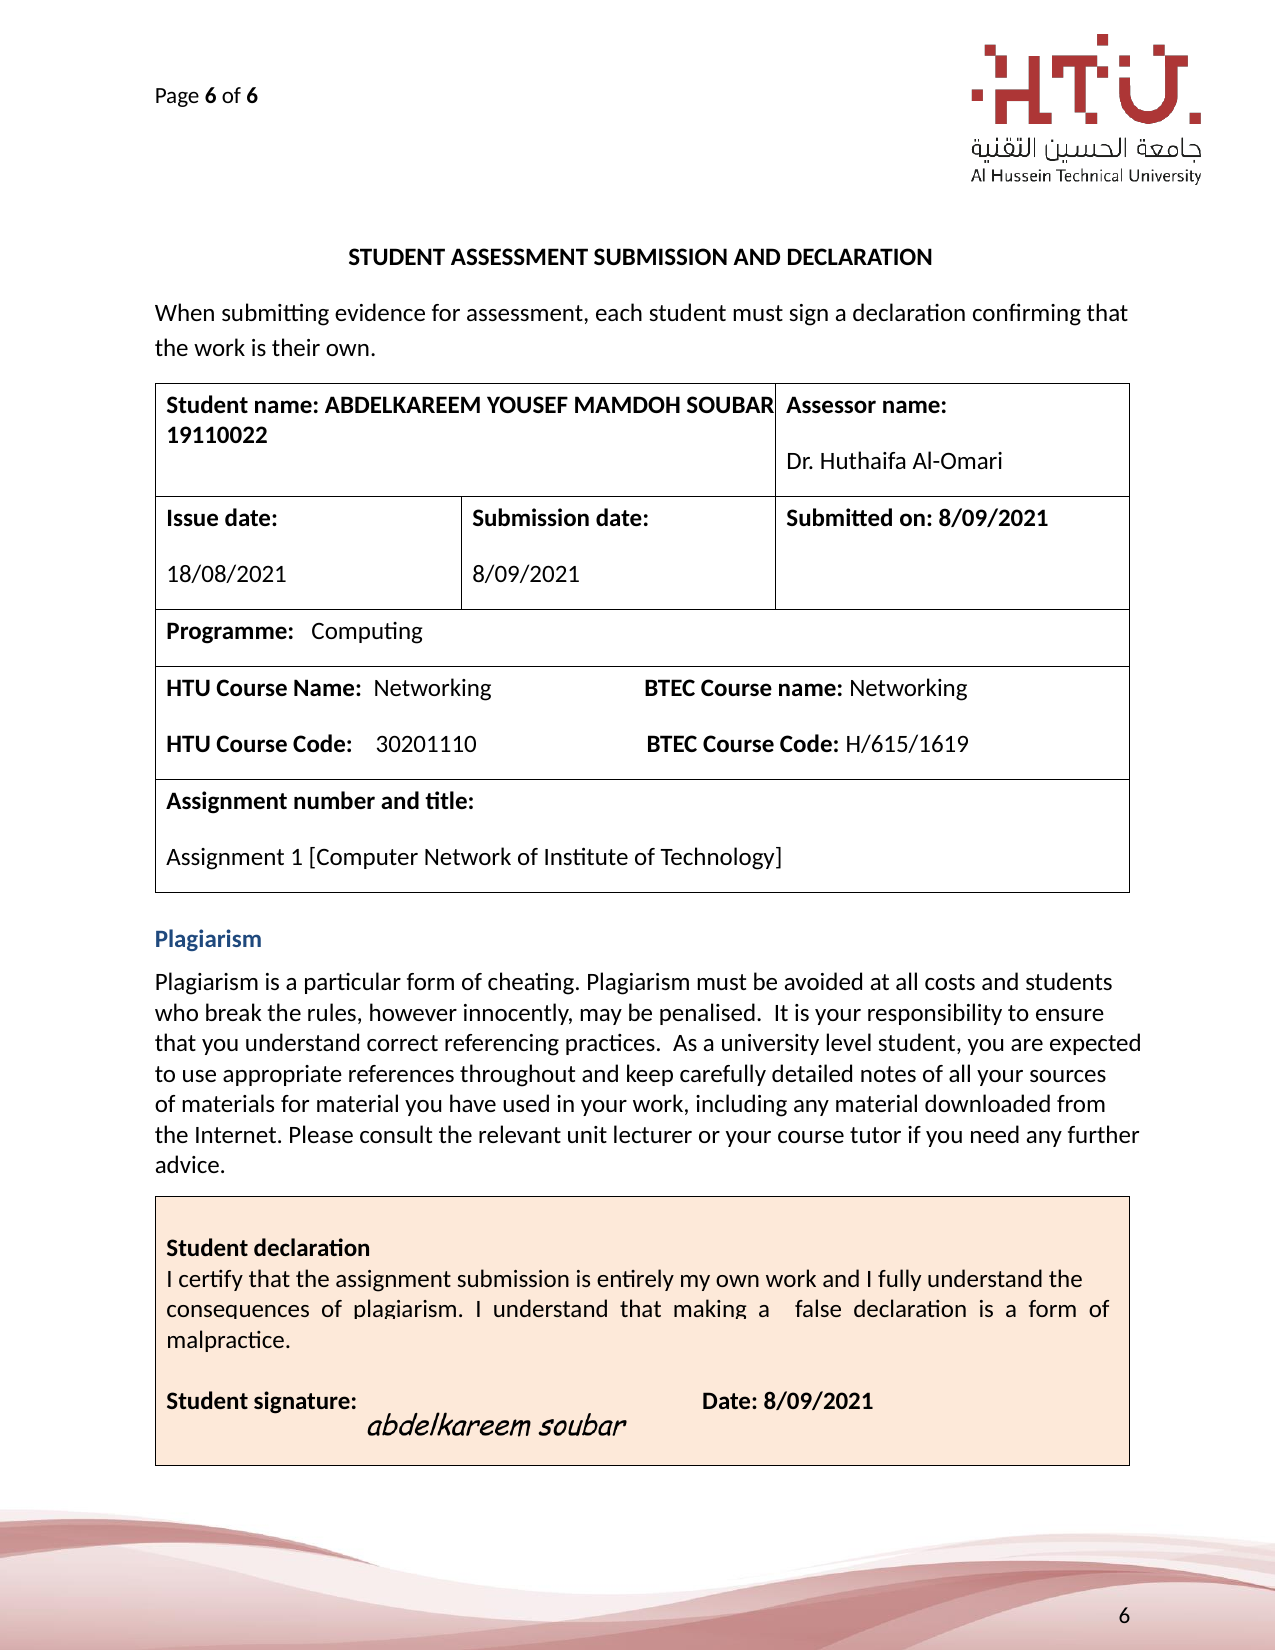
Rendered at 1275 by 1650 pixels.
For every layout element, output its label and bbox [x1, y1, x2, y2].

picture [355, 1384, 643, 1472]
picture [0, 1500, 1275, 1650]
picture [971, 34, 1201, 185]
